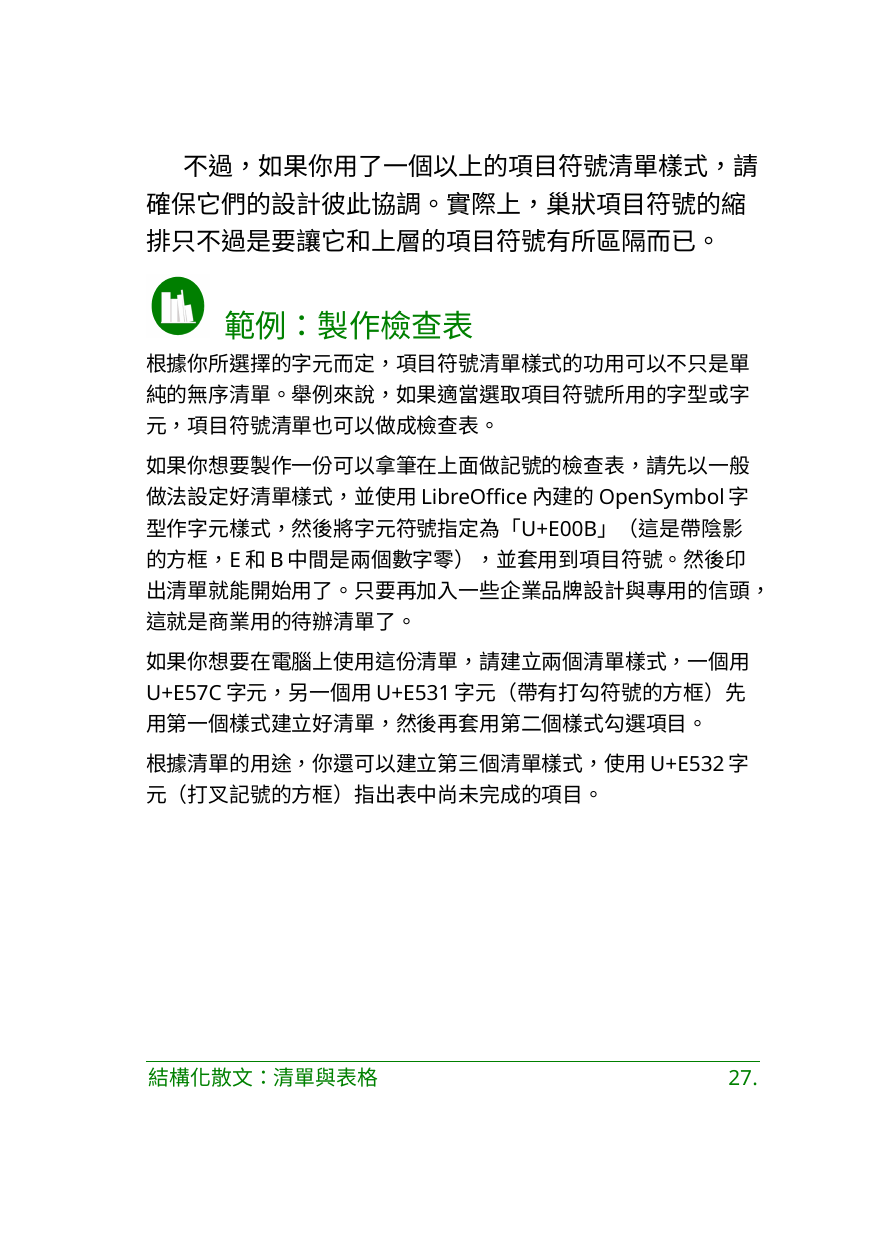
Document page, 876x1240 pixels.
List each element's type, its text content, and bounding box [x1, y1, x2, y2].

text 根據清單的用途，你還可以建立第三個清單樣式，使用U+E532字元（打叉記號的方框）指出表中尚未完成的項目。 [146, 746, 760, 809]
text 不過，如果你用了一個以上的項目符號清單樣式，請確保它們的設計彼此協調。實際上，巢狀項目符號的縮排只不過是要讓它和上層的項目符號有所區隔而已。 [146, 146, 760, 258]
text 如果你想要製作一份可以拿筆在上面做記號的檢查表，請先以一般做法設定好清單樣式，並使用LibreOffice內建的OpenSymbol字型作字元樣式，然後將字元符號指定為「U+E00B」（這是帶陰影的方框，E和B中間是兩個數字零），並套用到項目符號。然後印出清單就能開始用了。只要再加入一些企業品牌設計與專用的信頭，這就是商業用的待辦清單了。 [146, 448, 760, 636]
subtitle 範例：製作檢查表 [146, 274, 760, 346]
text 根據你所選擇的字元而定，項目符號清單樣式的功用可以不只是單純的無序清單。舉例來說，如果適當選取項目符號所用的字型或字元，項目符號清單也可以做成檢查表。 [146, 346, 760, 440]
text 如果你想要在電腦上使用這份清單，請建立兩個清單樣式，一個用U+E57C字元，另一個用U+E531字元（帶有打勾符號的方框）先用第一個樣式建立好清單，然後再套用第二個樣式勾選項目。 [146, 644, 760, 738]
picture [146, 274, 210, 338]
